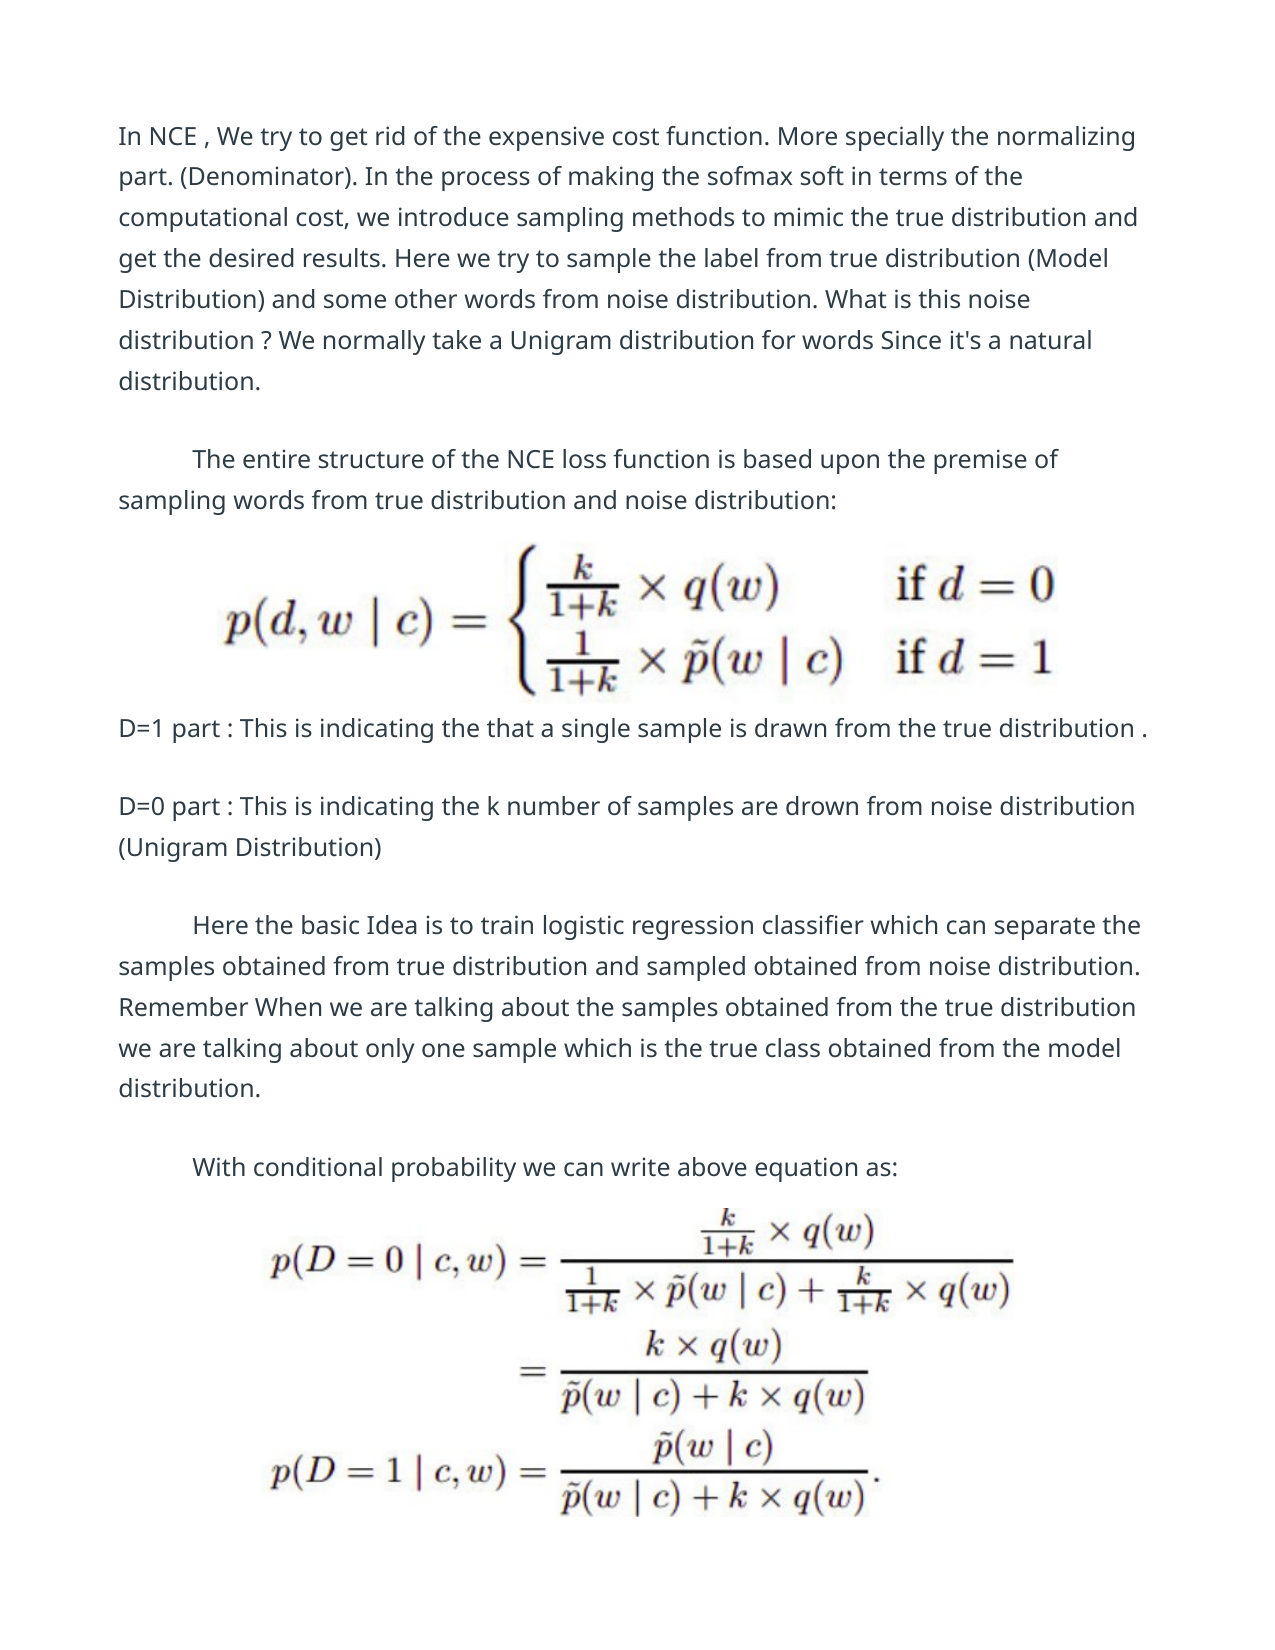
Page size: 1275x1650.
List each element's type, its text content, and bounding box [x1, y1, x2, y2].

text In NCE , We try to get rid of the expensive cost function. More specially the normalizing part. (Denominator). In the process of making the sofmax soft in terms of the computational cost, we introduce sampling methods to mimic the true distribution and get the desired results. Here we try to sample the label from true distribution (Model Distribution) and some other words from noise distribution. What is this noise distribution ? We normally take a Unigram distribution for words Since it's a natural distribution. [118, 118, 1157, 397]
text D=0 part : This is indicating the k number of samples are drown from noise distribution (Unigram Distribution) [118, 788, 1157, 863]
text Here the basic Idea is to train logistic regression classifier which can separate the samples obtained from true distribution and sampled obtained from noise distribution. Remember When we are talking about the samples obtained from the true distribution we are talking about only one sample which is the true class obtained from the model distribution. [118, 908, 1157, 1105]
text The entire structure of the NCE loss function is based upon the premise of sampling words from true distribution and noise distribution: [118, 441, 1157, 516]
text D=1 part : This is indicating the that a single sample is drawn from the true distribution . [118, 561, 1157, 744]
picture [261, 1208, 1014, 1517]
text With conditional probability we can write above equation as: [118, 1149, 1157, 1183]
picture [216, 541, 1059, 704]
